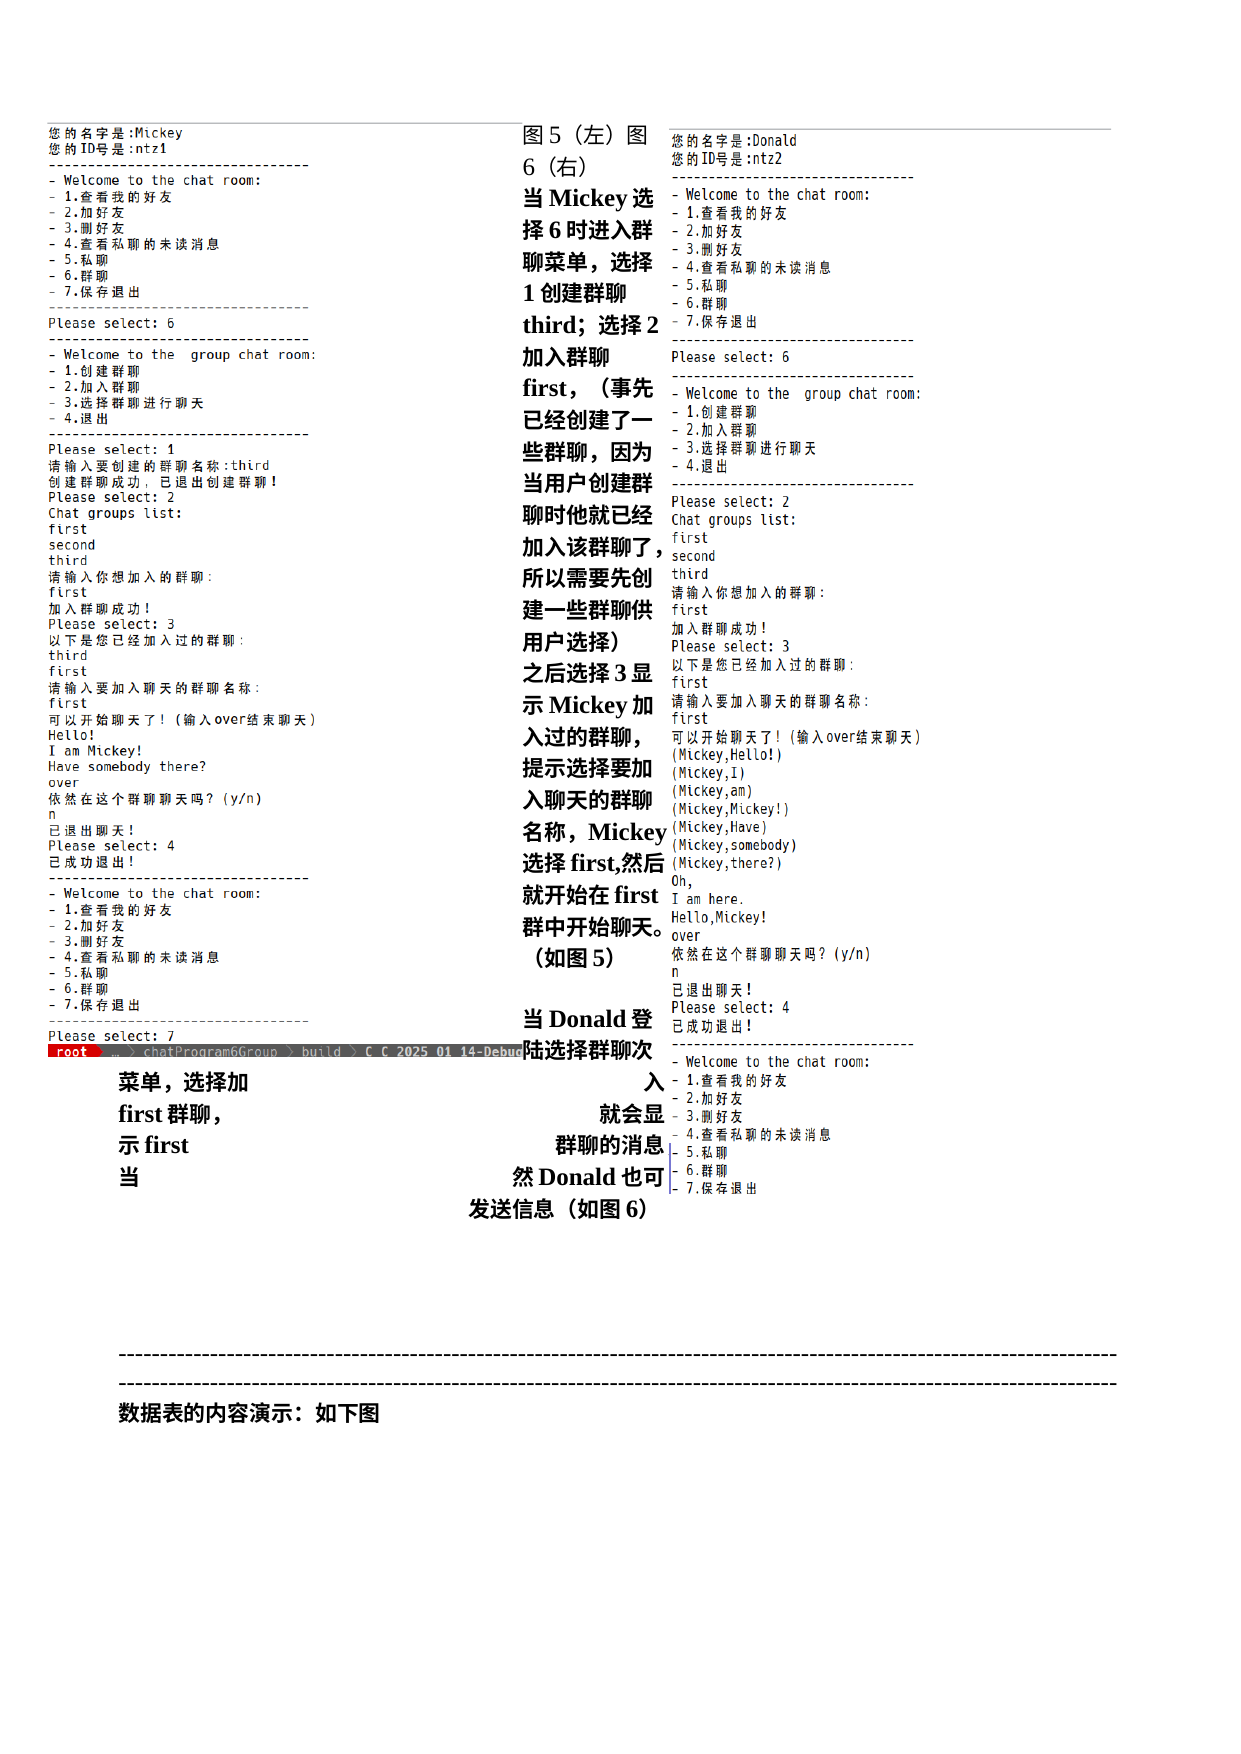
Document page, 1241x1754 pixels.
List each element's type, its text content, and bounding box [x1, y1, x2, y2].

text 当Donald登陆选择群聊次菜单，选择加 入first群聊， 就会显示first 群聊的消息，当 然Donald也可 发送信息（如图6） [118, 1002, 1122, 1223]
text ------------------------------------------------------------------------------------------------------------------------------------------------------------------------------------------------------------------------------------------------ [118, 1338, 1122, 1396]
text 数据表的内容演示：如下图 [118, 1396, 1122, 1428]
text （如图5） [523, 941, 669, 973]
text [1112, 941, 1122, 973]
text 图5（左）图6（右） [118, 118, 1122, 181]
text 之后选择3显示Mickey加入过的群聊，提示选择要加入聊天的群聊名称，Mickey选择first,然后就开始在first群中开始聊天。 [1112, 656, 1122, 941]
text 当Mickey选择6时进入群聊菜单，选择1创建群聊third；选择2加入群聊first，（事先已经创建了一些群聊，因为当用户创建群聊时他就已经加入该群聊了，所以需要先创建一些群聊供用户选择） [1112, 181, 1122, 656]
text 当Mickey选择6时进入群聊菜单，选择1创建群聊third；选择2加入群聊first，（事先已经创建了一些群聊，因为当用户创建群聊时他就已经加入该群聊了，所以需要先创建一些群聊供用户选择） [523, 181, 669, 656]
text 之后选择3显示Mickey加入过的群聊，提示选择要加入聊天的群聊名称，Mickey选择first,然后就开始在first群中开始聊天。 [523, 656, 669, 941]
picture [669, 128, 1112, 1194]
picture [47, 122, 523, 1057]
